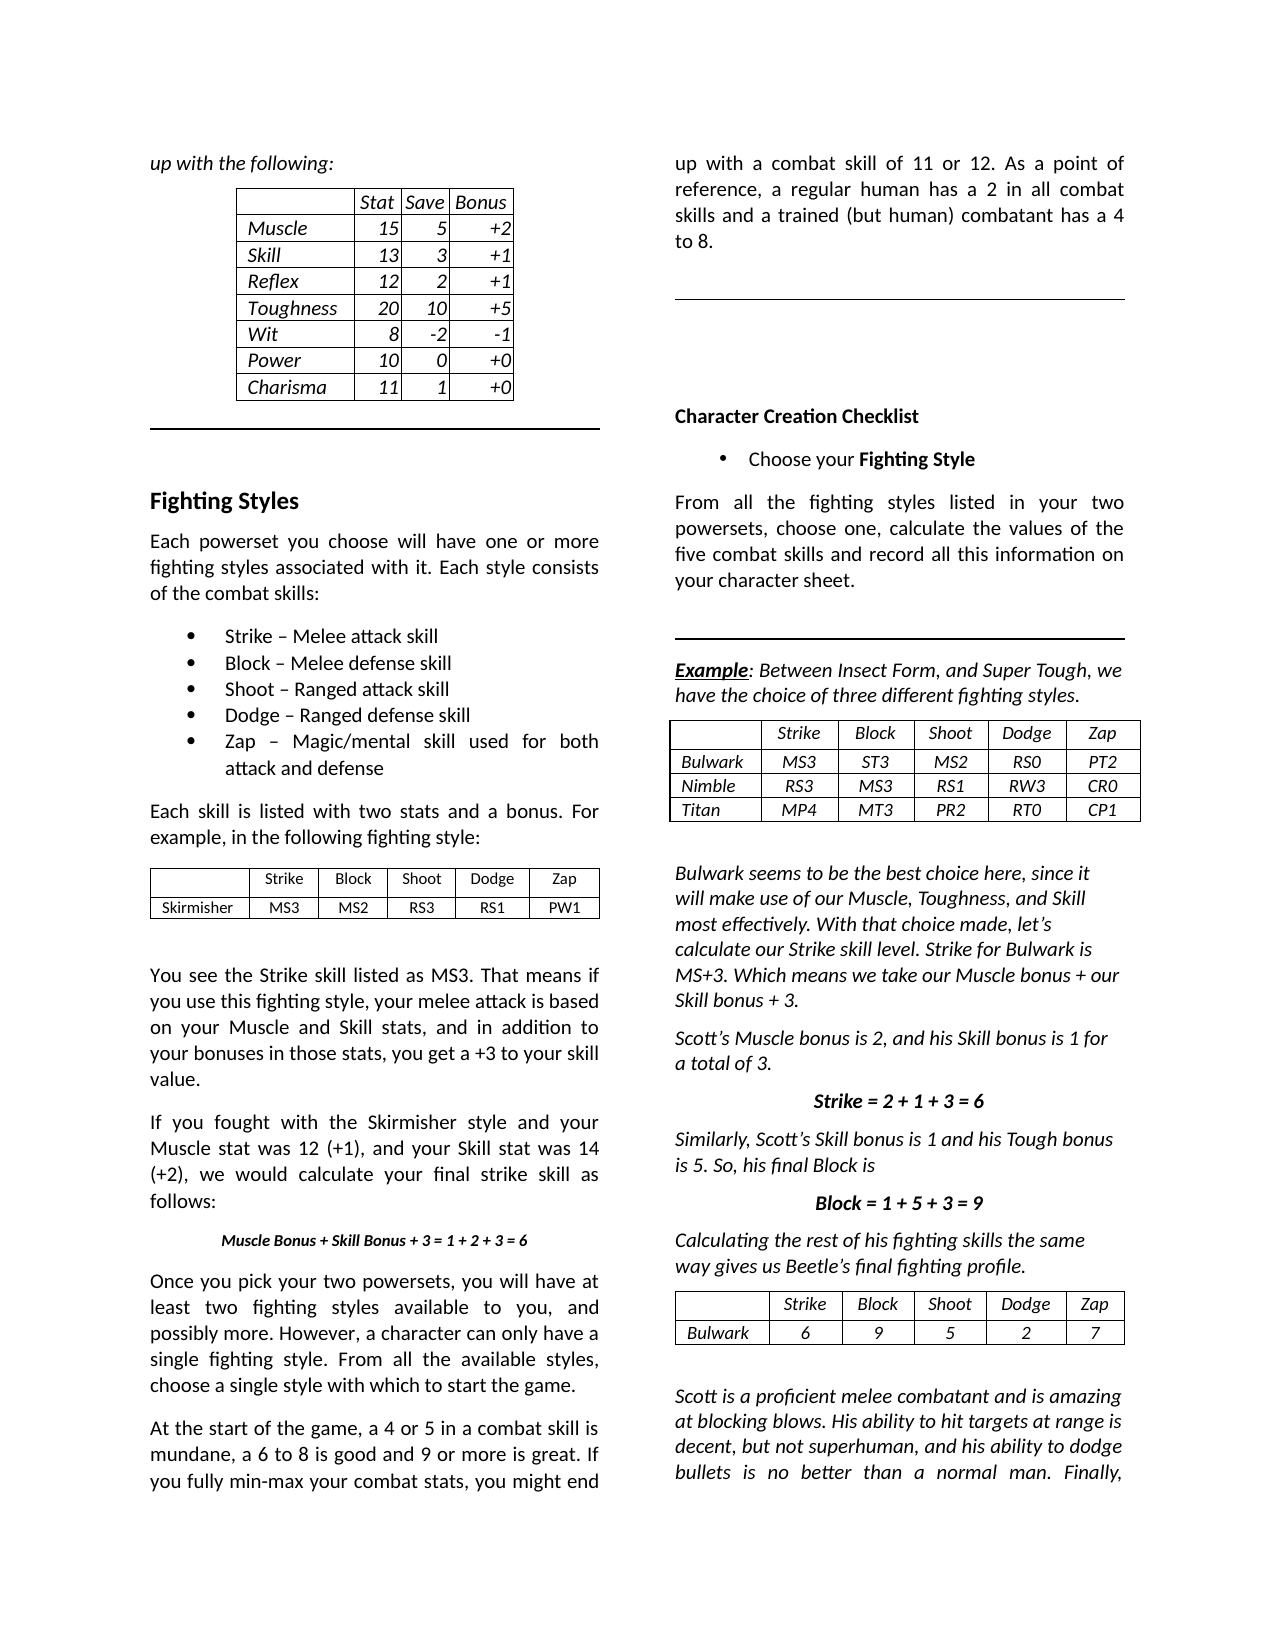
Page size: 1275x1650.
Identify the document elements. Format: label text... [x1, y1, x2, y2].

table_cell MT3 [839, 798, 914, 821]
table_header Strike [770, 1292, 842, 1320]
table_cell Nimble [671, 774, 761, 797]
table_header Dodge [987, 1292, 1066, 1320]
table_header [237, 189, 354, 214]
list Dodge – Ranged defense skill [187, 702, 600, 728]
table_cell 11 [355, 374, 401, 399]
text Each skill is listed with two stats and a bonus. For example, in the following fighting style: [150, 798, 600, 850]
table_cell +5 [450, 295, 513, 320]
text Strike = 2 + 1 + 3 = 6 [675, 1088, 1125, 1114]
table_header [151, 869, 249, 897]
table_cell RS3 [388, 898, 455, 918]
table_cell RW3 [989, 774, 1066, 797]
table_cell 10 [402, 295, 449, 320]
text Muscle Bonus + Skill Bonus + 3 = 1 + 2 + 3 = 6 [150, 1231, 600, 1251]
list Block – Melee defense skill [187, 650, 600, 675]
table_header Zap [1067, 721, 1140, 749]
table_cell Charisma [237, 374, 354, 399]
table_cell CP1 [1067, 798, 1140, 821]
table_cell CR0 [1067, 774, 1140, 797]
list Choose your Fighting Style [719, 446, 1125, 472]
table_cell Bulwark [676, 1321, 769, 1344]
text up with a combat skill of 11 or 12. As a point of reference, a regular human has a 2 in all combat skills and a trained (but human) combatant has a 4 to 8. [675, 150, 1125, 254]
text Character Creation Checklist [675, 403, 1125, 429]
text up with the following: [150, 150, 600, 175]
table_cell MS2 [915, 750, 988, 773]
table_cell 15 [355, 215, 401, 241]
list Strike – Melee attack skill [187, 623, 600, 649]
table_cell 20 [355, 295, 401, 320]
table_cell 2 [402, 268, 449, 294]
table_cell Bulwark [671, 750, 761, 773]
table_header Strike [762, 721, 838, 749]
text Scott is a proficient melee combatant and is amazing at blocking blows. His ability to hit targets at range is decent, but not superhuman, and his ability to dodge bullets is no better than a normal man. Finally, [675, 1383, 1125, 1484]
table_cell -2 [402, 321, 449, 347]
table_cell 13 [355, 242, 401, 267]
table_cell 2 [987, 1321, 1066, 1344]
table_cell RS3 [762, 774, 838, 797]
table_cell 5 [402, 215, 449, 241]
table_cell PR2 [915, 798, 988, 821]
table_header Stat [355, 189, 401, 214]
table_cell +0 [450, 348, 513, 373]
table_cell Power [237, 348, 354, 373]
table_cell 12 [355, 268, 401, 294]
table_cell Skirmisher [151, 898, 249, 918]
table_cell MS2 [319, 898, 387, 918]
table_cell 3 [402, 242, 449, 267]
table_header Dodge [989, 721, 1066, 749]
table_header Strike [250, 869, 318, 897]
table_cell 6 [770, 1321, 842, 1344]
table_cell RT0 [989, 798, 1066, 821]
list Shoot – Ranged attack skill [187, 676, 600, 701]
table_cell PW1 [530, 898, 599, 918]
table_cell 9 [843, 1321, 914, 1344]
table_cell 1 [402, 374, 449, 399]
text Bulwark seems to be the best choice here, since it will make use of our Muscle, Toughness, and Skill most effectively. With that choice made, let’s calculate our Strike skill level. Strike for Bulwark is MS+3. Which means we take our Muscle bonus + our Skill bonus + 3. [675, 860, 1125, 1013]
table_cell Skill [237, 242, 354, 267]
table_cell MP4 [762, 798, 838, 821]
table_header [676, 1292, 769, 1320]
table_header Block [839, 721, 914, 749]
table_header Zap [530, 869, 599, 897]
table_header [671, 721, 761, 749]
table_cell MS3 [250, 898, 318, 918]
text From all the fighting styles listed in your two powersets, choose one, calculate the values of the five combat skills and record all this information on your character sheet. [675, 489, 1125, 593]
table_cell +1 [450, 242, 513, 267]
table_cell 0 [402, 348, 449, 373]
table_cell 5 [915, 1321, 986, 1344]
text Similarly, Scott’s Skill bonus is 1 and his Tough bonus is 5. So, his final Block is [675, 1126, 1125, 1177]
table_cell 8 [355, 321, 401, 347]
table_header Zap [1067, 1292, 1124, 1320]
text At the start of the game, a 4 or 5 in a combat skill is mundane, a 6 to 8 is good and 9 or more is great. If you fully min-max your combat stats, you might end [150, 1416, 600, 1493]
table_header Block [319, 869, 387, 897]
table_cell MS3 [839, 774, 914, 797]
table_cell PT2 [1067, 750, 1140, 773]
table_header Shoot [915, 721, 988, 749]
table_header Shoot [915, 1292, 986, 1320]
text Each powerset you choose will have one or more fighting styles associated with it. Each style consists of the combat skills: [150, 528, 600, 606]
table_header Bonus [450, 189, 513, 214]
table_cell RS1 [456, 898, 529, 918]
text Block = 1 + 5 + 3 = 9 [675, 1190, 1125, 1215]
table_header Shoot [388, 869, 455, 897]
text If you fought with the Skirmisher style and your Muscle stat was 12 (+1), and your Skill stat was 14 (+2), we would calculate your final strike skill as follows: [150, 1109, 600, 1213]
table_cell Wit [237, 321, 354, 347]
table_cell MS3 [762, 750, 838, 773]
text Example: Between Insect Form, and Super Tough, we have the choice of three different fighting styles. [675, 657, 1125, 708]
table_cell RS0 [989, 750, 1066, 773]
table_cell ST3 [839, 750, 914, 773]
table_cell Muscle [237, 215, 354, 241]
table_cell Titan [671, 798, 761, 821]
table_header Dodge [456, 869, 529, 897]
table_cell +2 [450, 215, 513, 241]
text Once you pick your two powersets, you will have at least two fighting styles available to you, and possibly more. However, a character can only have a single fighting style. From all the available styles, choose a single style with which to start the game. [150, 1268, 600, 1398]
table_cell 10 [355, 348, 401, 373]
table_cell RS1 [915, 774, 988, 797]
text Fighting Styles [150, 485, 600, 516]
table_cell +0 [450, 374, 513, 399]
table_cell 7 [1067, 1321, 1124, 1344]
table_cell Toughness [237, 295, 354, 320]
text Calculating the rest of his fighting skills the same way gives us Beetle’s final fighting profile. [675, 1228, 1125, 1278]
text Scott’s Muscle bonus is 2, and his Skill bonus is 1 for a total of 3. [675, 1025, 1125, 1076]
table_header Save [402, 189, 449, 214]
list Zap – Magic/mental skill used for both attack and defense [187, 729, 600, 781]
table_header Block [843, 1292, 914, 1320]
table_cell Reflex [237, 268, 354, 294]
table_cell -1 [450, 321, 513, 347]
table_cell +1 [450, 268, 513, 294]
text You see the Strike skill listed as MS3. That means if you use this fighting style, your melee attack is based on your Muscle and Skill stats, and in addition to your bonuses in those stats, you get a +3 to your skill value. [150, 962, 600, 1092]
